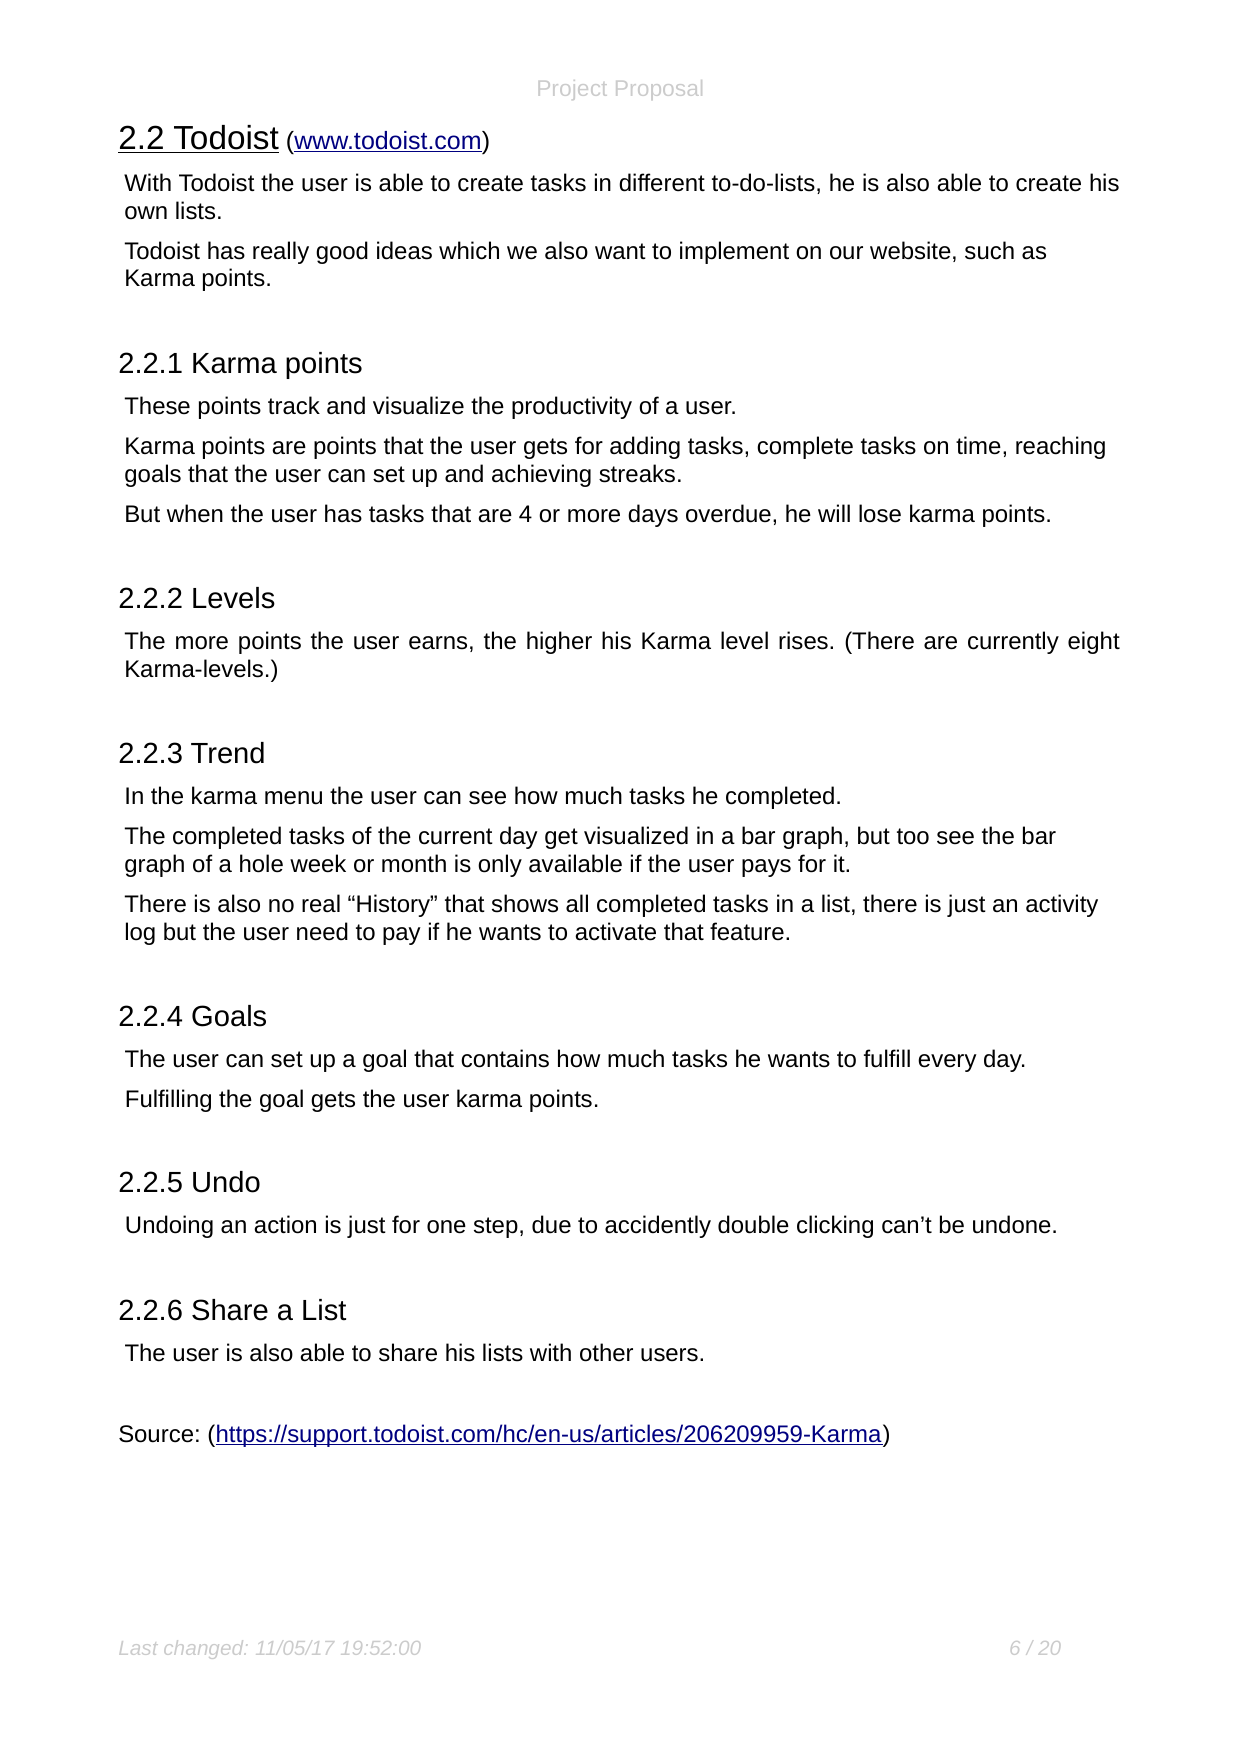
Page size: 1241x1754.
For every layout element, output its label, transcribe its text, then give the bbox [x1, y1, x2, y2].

text In the karma menu the user can see how much tasks he completed. [124, 782, 1122, 809]
text Undoing an action is just for one step, due to accidently double clicking can’t be undone. [118, 1211, 1122, 1239]
text 2.2.4 Goals [118, 999, 1122, 1032]
text These points track and visualize the productivity of a user. [124, 392, 1122, 419]
text But when the user has tasks that are 4 or more days overdue, he will lose karma points. [124, 499, 1122, 527]
text 2.2 Todoist (www.todoist.com) [118, 118, 1122, 157]
text 2.2.5 Undo [118, 1165, 1122, 1199]
text 2.2.3 Trend [118, 736, 1122, 769]
text The user can set up a goal that contains how much tasks he wants to fulfill every day. [118, 1045, 1122, 1072]
text The user is also able to share his lists with other users. [118, 1338, 1122, 1366]
text Karma points are points that the user gets for adding tasks, complete tasks on time, reaching goals that the user can set up and achieving streaks. [124, 432, 1122, 487]
text There is also no real “History” that shows all completed tasks in a list, there is just an activity log but the user need to pay if he wants to activate that feature. [124, 890, 1122, 945]
text The completed tasks of the current day get visualized in a bar graph, but too see the bar graph of a hole week or month is only available if the user pays for it. [124, 822, 1122, 877]
text 2.2.6 Share a List [118, 1292, 1122, 1326]
text With Todoist the user is able to create tasks in different to-do-lists, he is also able to create his own lists. [124, 169, 1122, 224]
text The more points the user earns, the higher his Karma level rises. (There are currently eight Karma-levels.) [124, 627, 1122, 682]
text 2.2.2 Levels [118, 581, 1122, 614]
text Source: (https://support.todoist.com/hc/en-us/articles/206209959-Karma) [118, 1420, 1122, 1447]
text Todoist has really good ideas which we also want to implement on our website, such as Karma points. [124, 237, 1122, 292]
text 2.2.1 Karma points [118, 346, 1122, 379]
text Fulfilling the goal gets the user karma points. [118, 1085, 1122, 1112]
